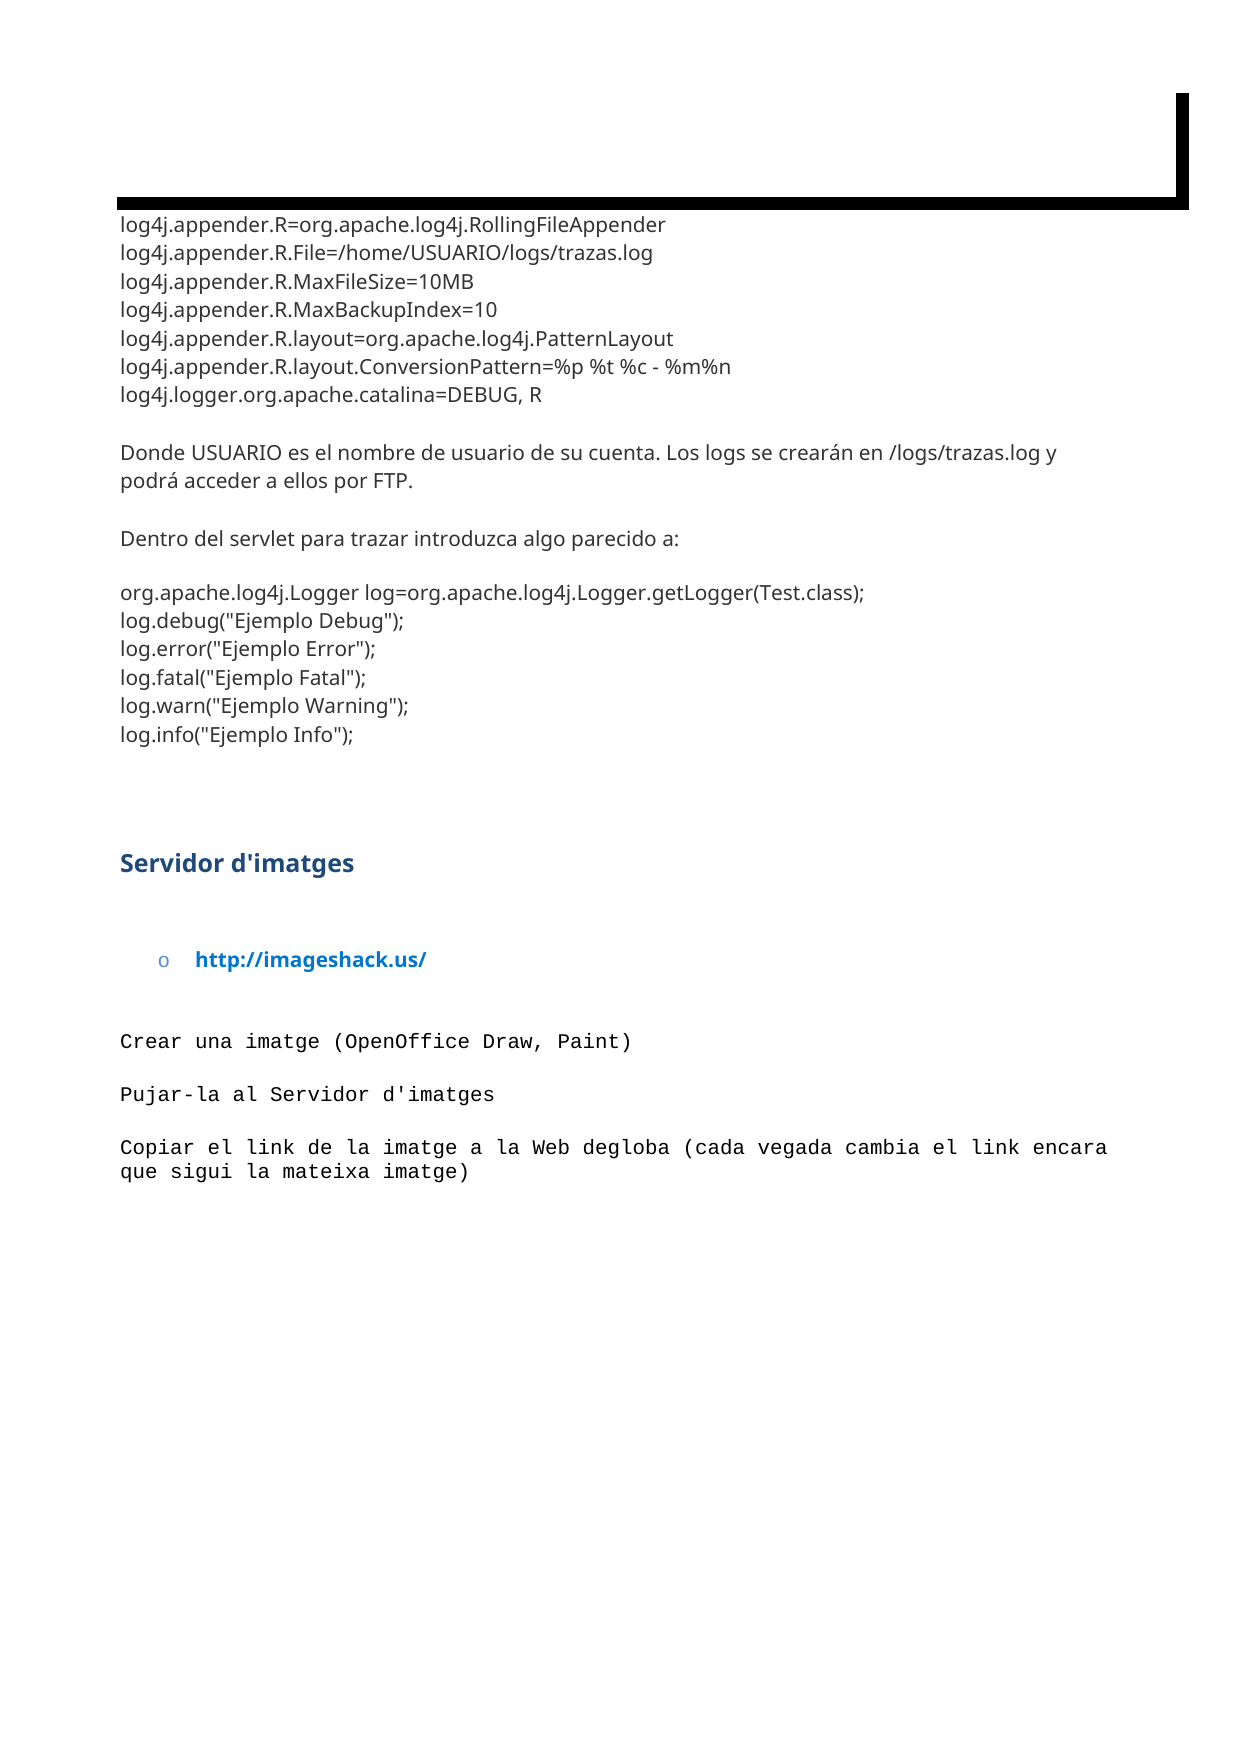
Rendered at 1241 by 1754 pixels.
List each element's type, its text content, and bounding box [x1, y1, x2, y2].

text log4j.appender.R.File=/home/USUARIO/logs/trazas.log [120, 238, 1120, 267]
subtitle Servidor d'imatges [120, 846, 1120, 880]
text Dentro del servlet para trazar introduzca algo parecido a: [120, 524, 1120, 553]
text org.apache.log4j.Logger log=org.apache.log4j.Logger.getLogger(Test.class); [120, 578, 1120, 606]
text Copiar el link de la imatge a la Web degloba (cada vegada cambia el link encara que sigui la mateixa imatge) [120, 1137, 1120, 1184]
text log4j.appender.R.layout=org.apache.log4j.PatternLayout [120, 324, 1120, 352]
text log.warn("Ejemplo Warning"); [120, 691, 1120, 720]
text Crear una imatge (OpenOffice Draw, Paint) [120, 1031, 1120, 1055]
text log.fatal("Ejemplo Fatal"); [120, 663, 1120, 691]
text log4j.appender.R.MaxBackupIndex=10 [120, 295, 1120, 324]
text log.info("Ejemplo Info"); [120, 720, 1120, 748]
text log4j.appender.R=org.apache.log4j.RollingFileAppender [120, 210, 1120, 238]
text log4j.appender.R.layout.ConversionPattern=%p %t %c - %m%n [120, 352, 1120, 381]
list http://imageshack.us/ [157, 945, 1120, 974]
text Donde USUARIO es el nombre de usuario de su cuenta. Los logs se crearán en /logs/trazas.log y podrá acceder a ellos por FTP. [120, 438, 1120, 495]
text log4j.logger.org.apache.catalina=DEBUG, R [120, 381, 1120, 409]
text Pujar-la al Servidor d'imatges [120, 1084, 1120, 1108]
text log.error("Ejemplo Error"); [120, 634, 1120, 663]
text log4j.appender.R.MaxFileSize=10MB [120, 267, 1120, 295]
text log.debug("Ejemplo Debug"); [120, 606, 1120, 634]
